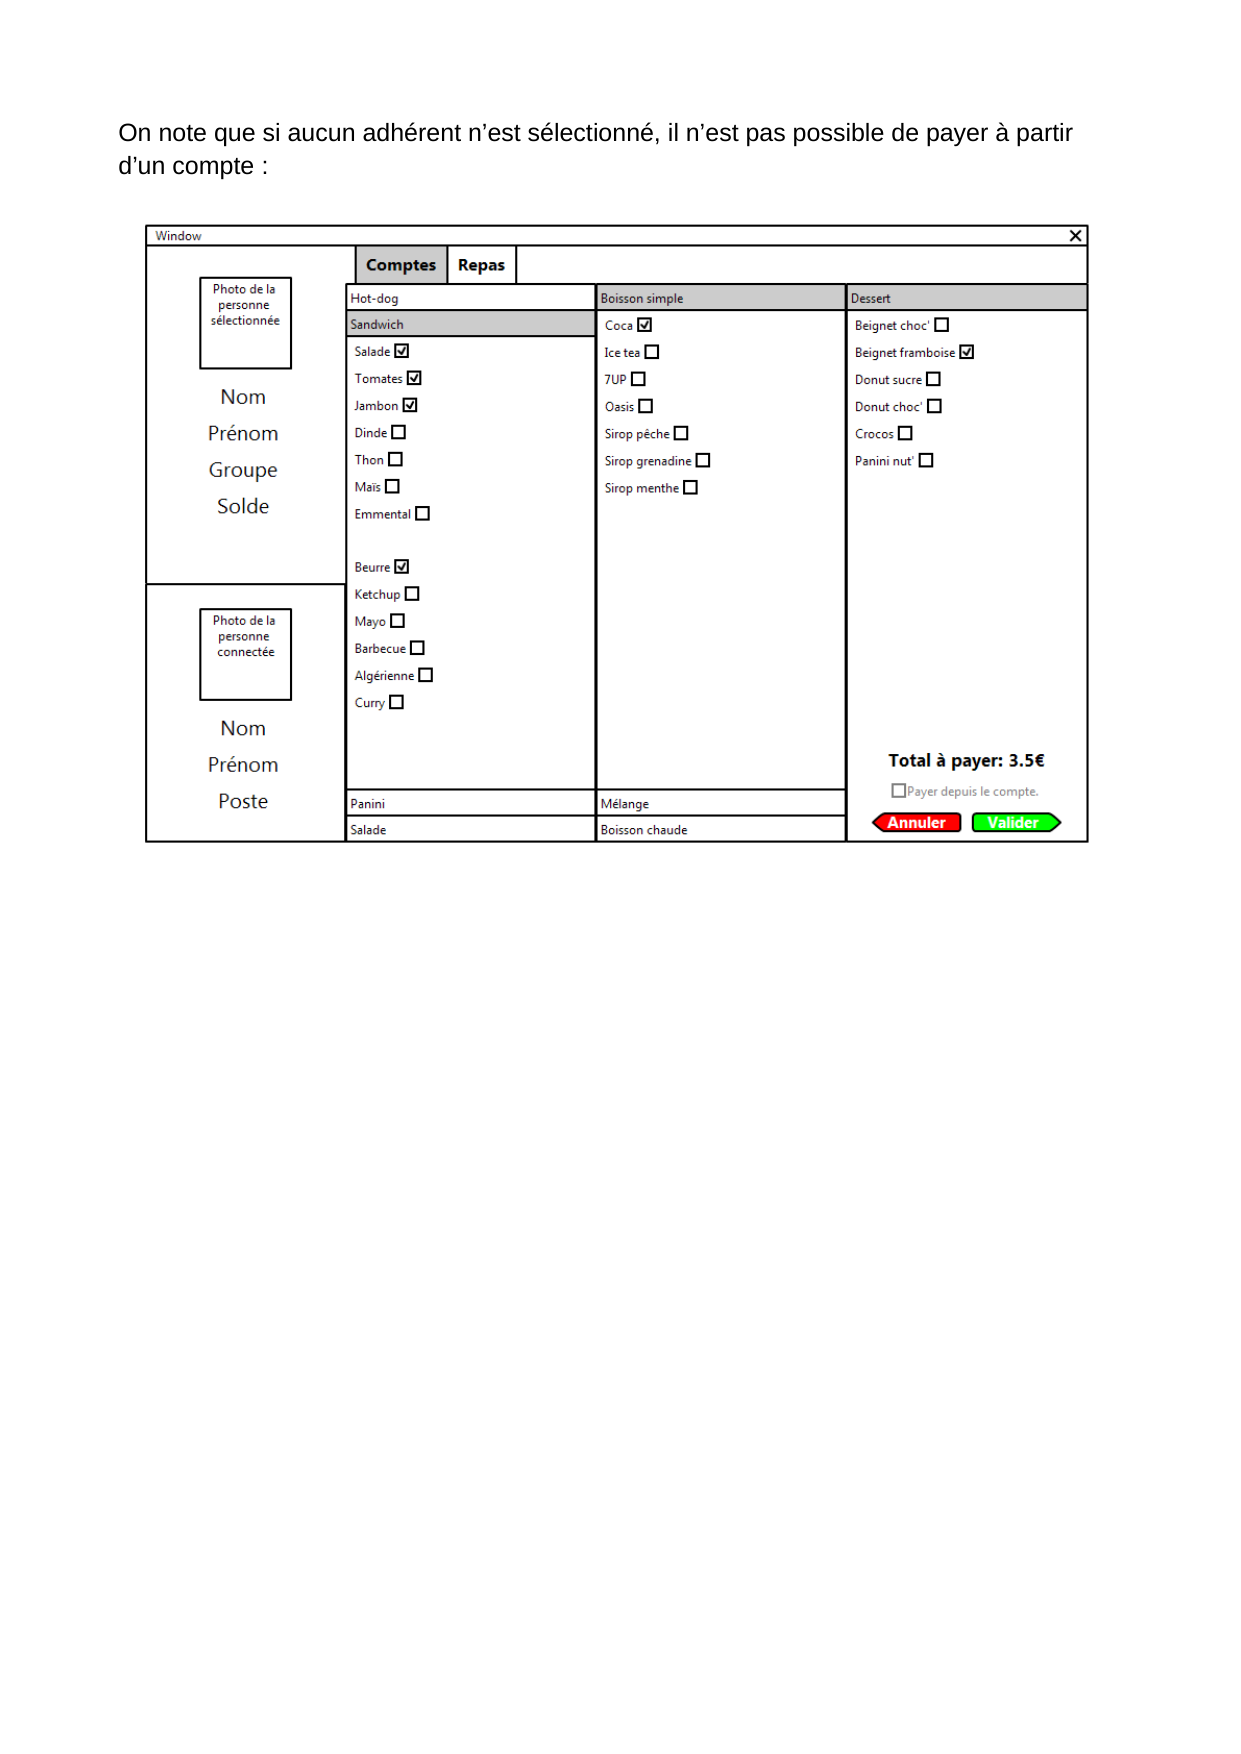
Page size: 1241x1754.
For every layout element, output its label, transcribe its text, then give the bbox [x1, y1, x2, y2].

text On note que si aucun adhérent n’est sélectionné, il n’est pas possible de payer à partir d’un compte : [118, 118, 1122, 180]
picture [118, 184, 1123, 876]
